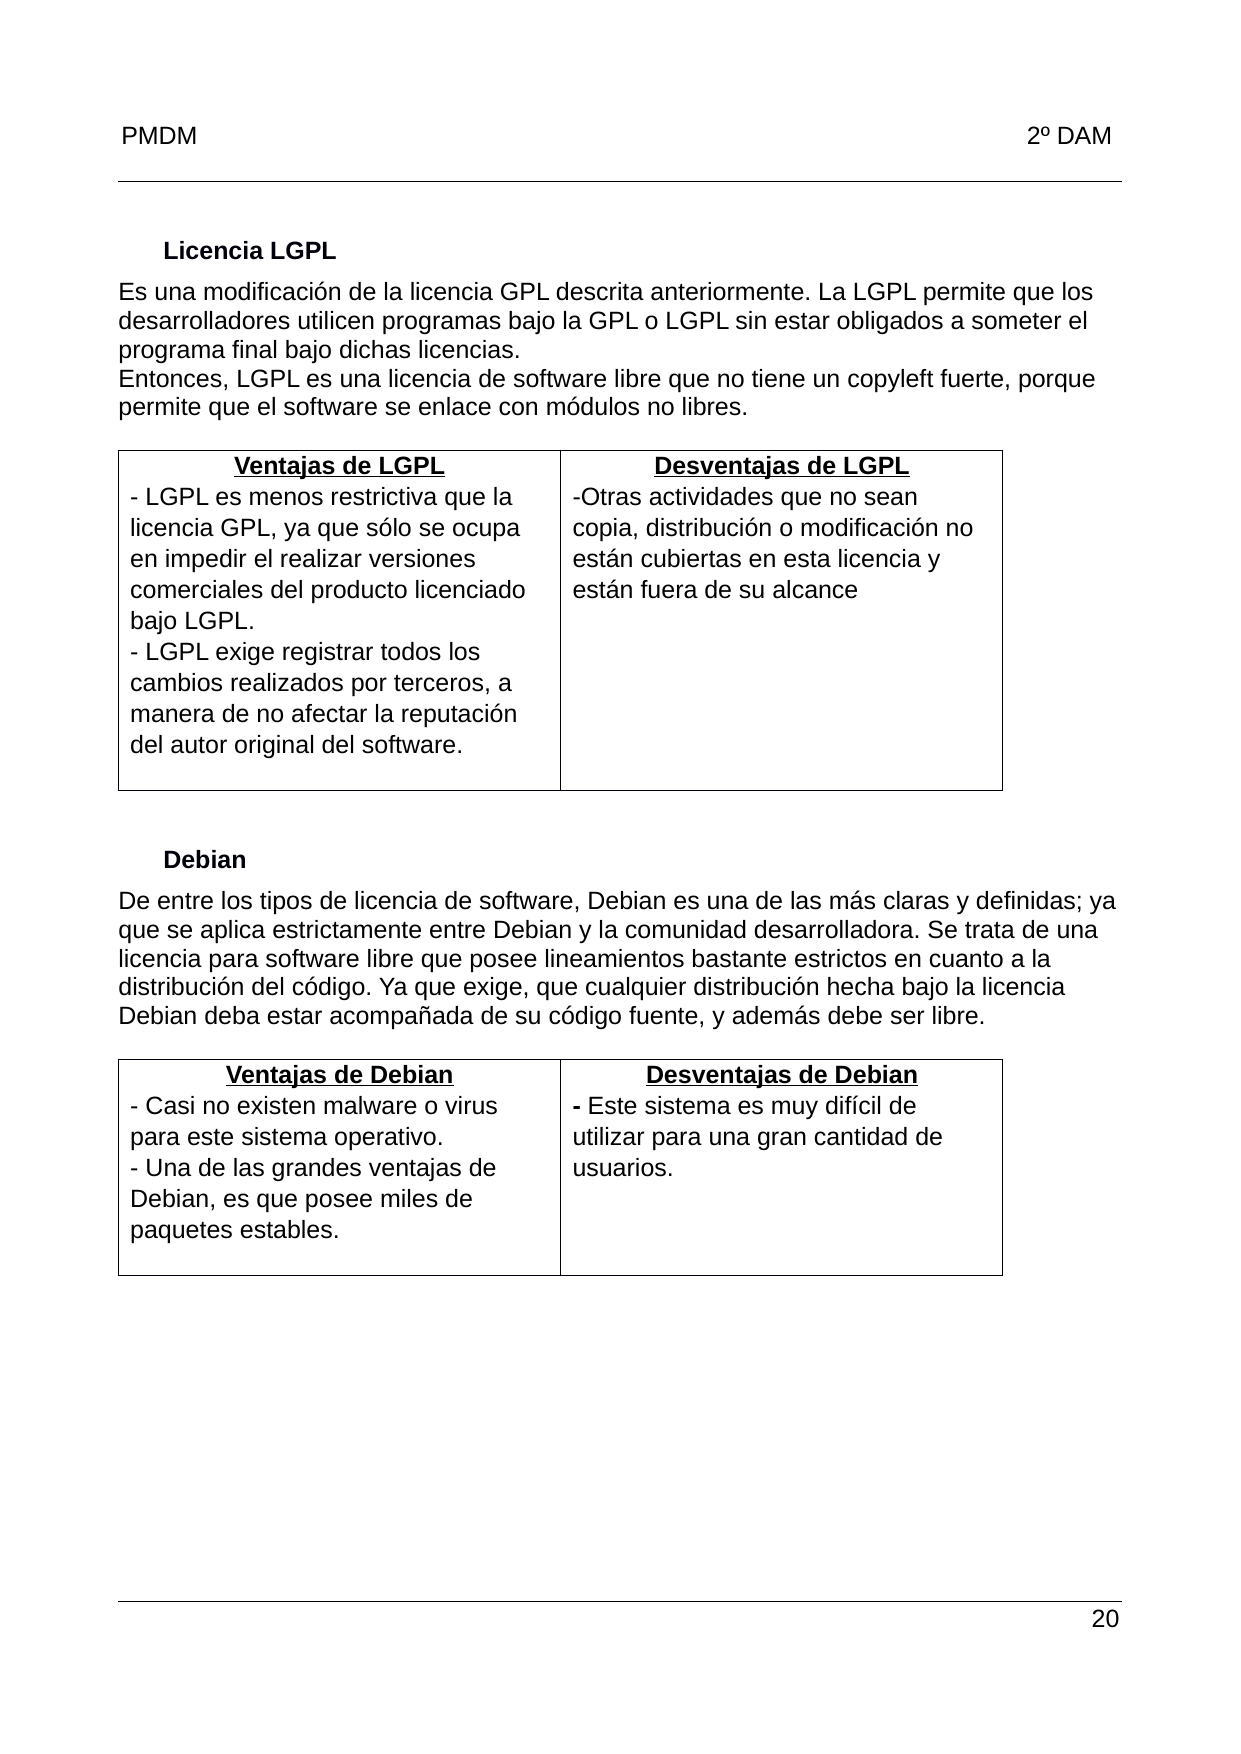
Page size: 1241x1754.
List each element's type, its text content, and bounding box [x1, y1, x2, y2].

subtitle Debian [118, 845, 1122, 873]
subtitle Licencia LGPL [118, 236, 1122, 265]
text Es una modificación de la licencia GPL descrita anteriormente. La LGPL permite que los desarrolladores utilicen programas bajo la GPL o LGPL sin estar obligados a someter el programa final bajo dichas licencias. [118, 277, 1122, 363]
text Entonces, LGPL es una licencia de software libre que no tiene un copyleft fuerte, porque permite que el software se enlace con módulos no libres. [118, 363, 1122, 421]
text De entre los tipos de licencia de software, Debian es una de las más claras y definidas; ya que se aplica estrictamente entre Debian y la comunidad desarrolladora. Se trata de una licencia para software libre que posee lineamientos bastante estrictos en cuanto a la distribución del código. Ya que exige, que cualquier distribución hecha bajo la licencia Debian deba estar acompañada de su código fuente, y además debe ser libre. [118, 886, 1122, 1030]
table_header Ventajas de Debian - Casi no existen malware o virus para este sistema operativo. - Una de las grandes ventajas de Debian, es que posee miles de paquetes estables. [119, 1060, 560, 1274]
table_header Ventajas de LGPL - LGPL es menos restrictiva que la licencia GPL, ya que sólo se ocupa en impedir el realizar versiones comerciales del producto licenciado bajo LGPL. - LGPL exige registrar todos los cambios realizados por terceros, a manera de no afectar la reputación del autor original del software. [119, 451, 560, 790]
table_header Desventajas de LGPL -Otras actividades que no sean copia, distribución o modificación no están cubiertas en esta licencia y están fuera de su alcance [561, 451, 1002, 790]
table_header Desventajas de Debian - Este sistema es muy difícil de utilizar para una gran cantidad de usuarios. [561, 1060, 1002, 1274]
